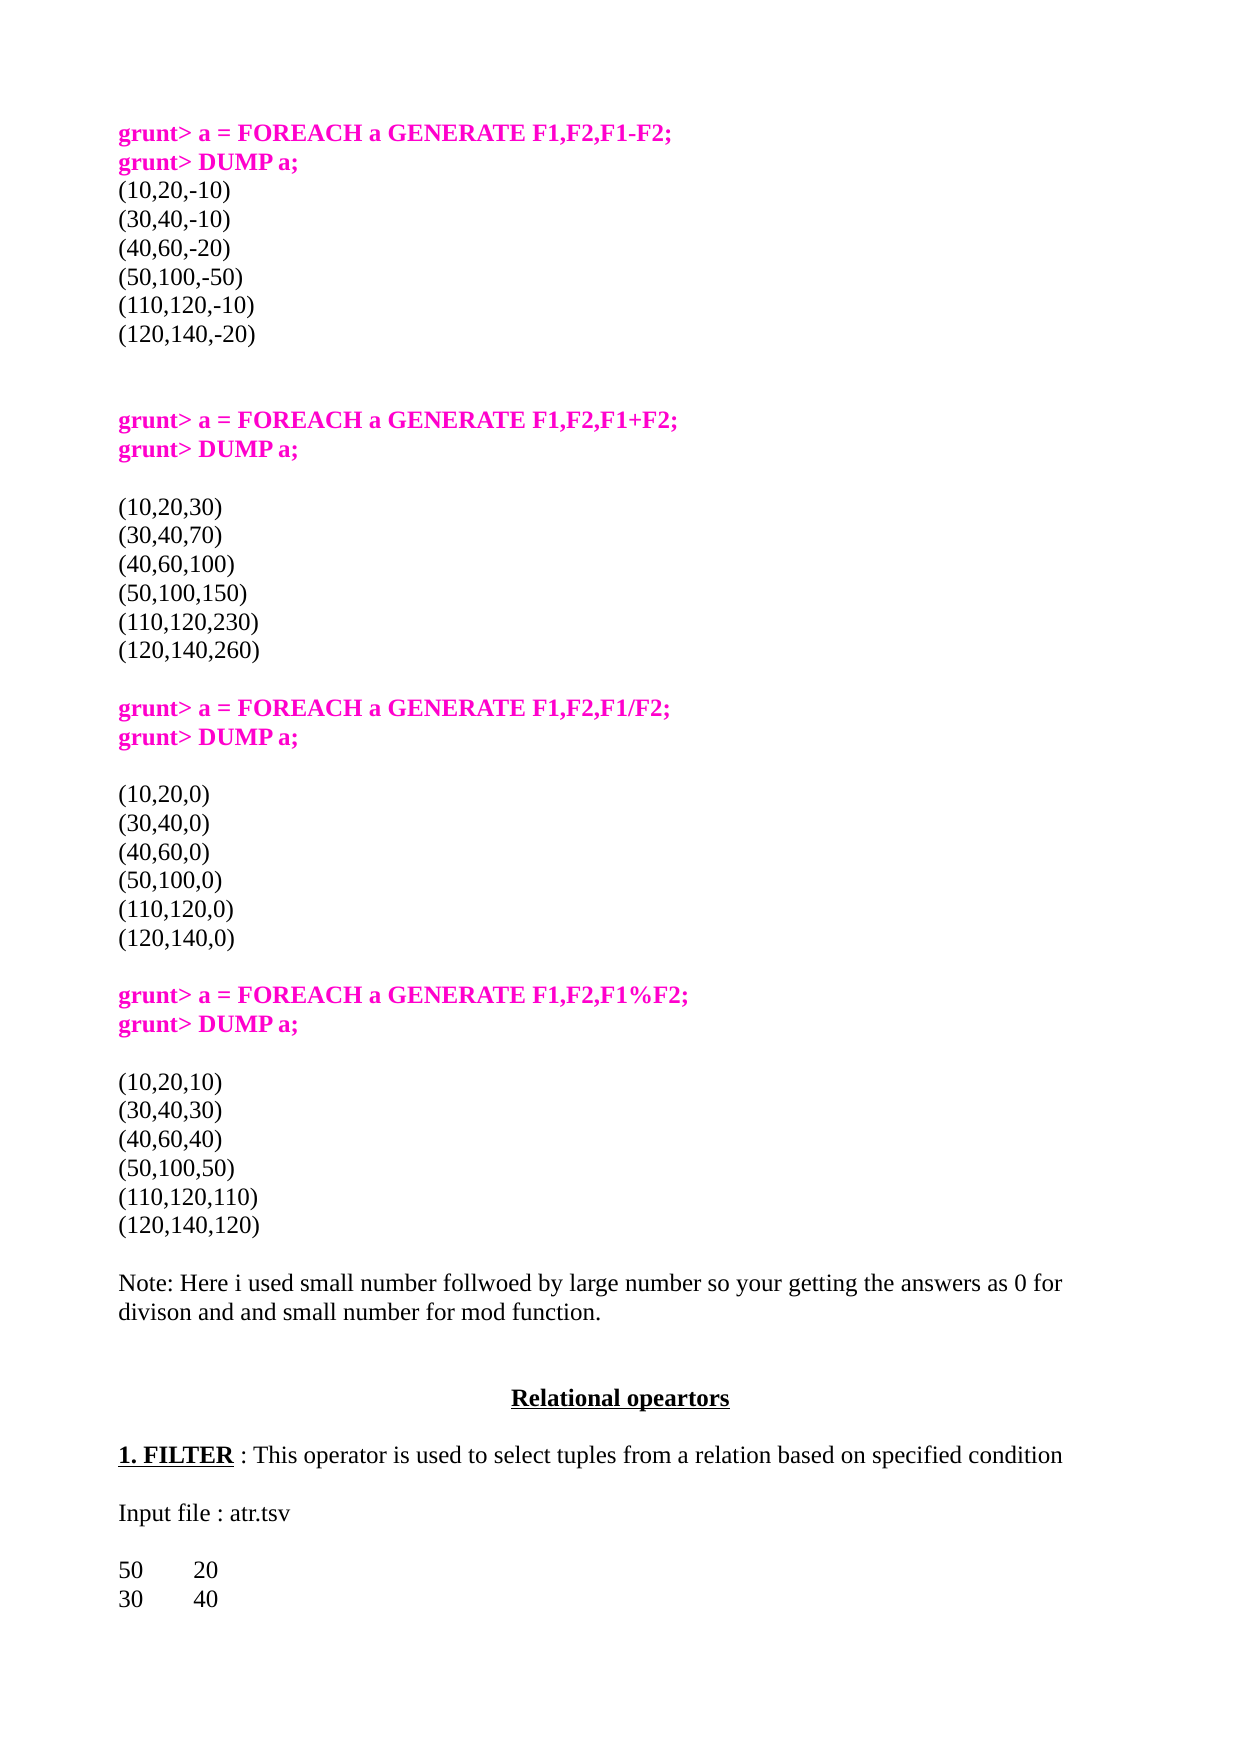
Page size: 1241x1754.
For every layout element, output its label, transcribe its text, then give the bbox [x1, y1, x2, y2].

text (10,20,30) [118, 492, 1122, 521]
text grunt> DUMP a; [118, 434, 1122, 463]
text grunt> a = FOREACH a GENERATE F1,F2,F1%F2; [118, 981, 1122, 1009]
text (40,60,0) [118, 837, 1122, 866]
text 30 40 [118, 1584, 1122, 1613]
text (40,60,100) [118, 549, 1122, 578]
text grunt> DUMP a; [118, 1009, 1122, 1038]
text (110,120,-10) [118, 291, 1122, 319]
text (50,100,50) [118, 1153, 1122, 1182]
text (30,40,70) [118, 521, 1122, 549]
text (110,120,110) [118, 1182, 1122, 1211]
text grunt> DUMP a; [118, 722, 1122, 751]
text Relational opeartors [118, 1383, 1122, 1412]
text (10,20,0) [118, 779, 1122, 808]
text grunt> a = FOREACH a GENERATE F1,F2,F1-F2; [118, 118, 1122, 147]
text (120,140,-20) [118, 319, 1122, 348]
text 50 20 [118, 1556, 1122, 1584]
text 1. FILTER : This operator is used to select tuples from a relation based on specified condition [118, 1441, 1122, 1469]
text (50,100,-50) [118, 262, 1122, 291]
text grunt> a = FOREACH a GENERATE F1,F2,F1/F2; [118, 693, 1122, 722]
text (120,140,260) [118, 636, 1122, 664]
text (120,140,0) [118, 923, 1122, 952]
text grunt> DUMP a; [118, 147, 1122, 176]
text Input file : atr.tsv [118, 1498, 1122, 1527]
text (40,60,40) [118, 1124, 1122, 1153]
text (50,100,150) [118, 578, 1122, 607]
text (40,60,-20) [118, 233, 1122, 262]
text (110,120,230) [118, 607, 1122, 636]
text (10,20,-10) [118, 176, 1122, 204]
text (50,100,0) [118, 866, 1122, 894]
text (10,20,10) [118, 1067, 1122, 1096]
text (110,120,0) [118, 894, 1122, 923]
text (30,40,-10) [118, 204, 1122, 233]
text (30,40,30) [118, 1096, 1122, 1124]
text grunt> a = FOREACH a GENERATE F1,F2,F1+F2; [118, 406, 1122, 434]
text (30,40,0) [118, 808, 1122, 837]
text Note: Here i used small number follwoed by large number so your getting the answers as 0 for divison and and small number for mod function. [118, 1268, 1122, 1326]
text (120,140,120) [118, 1211, 1122, 1239]
